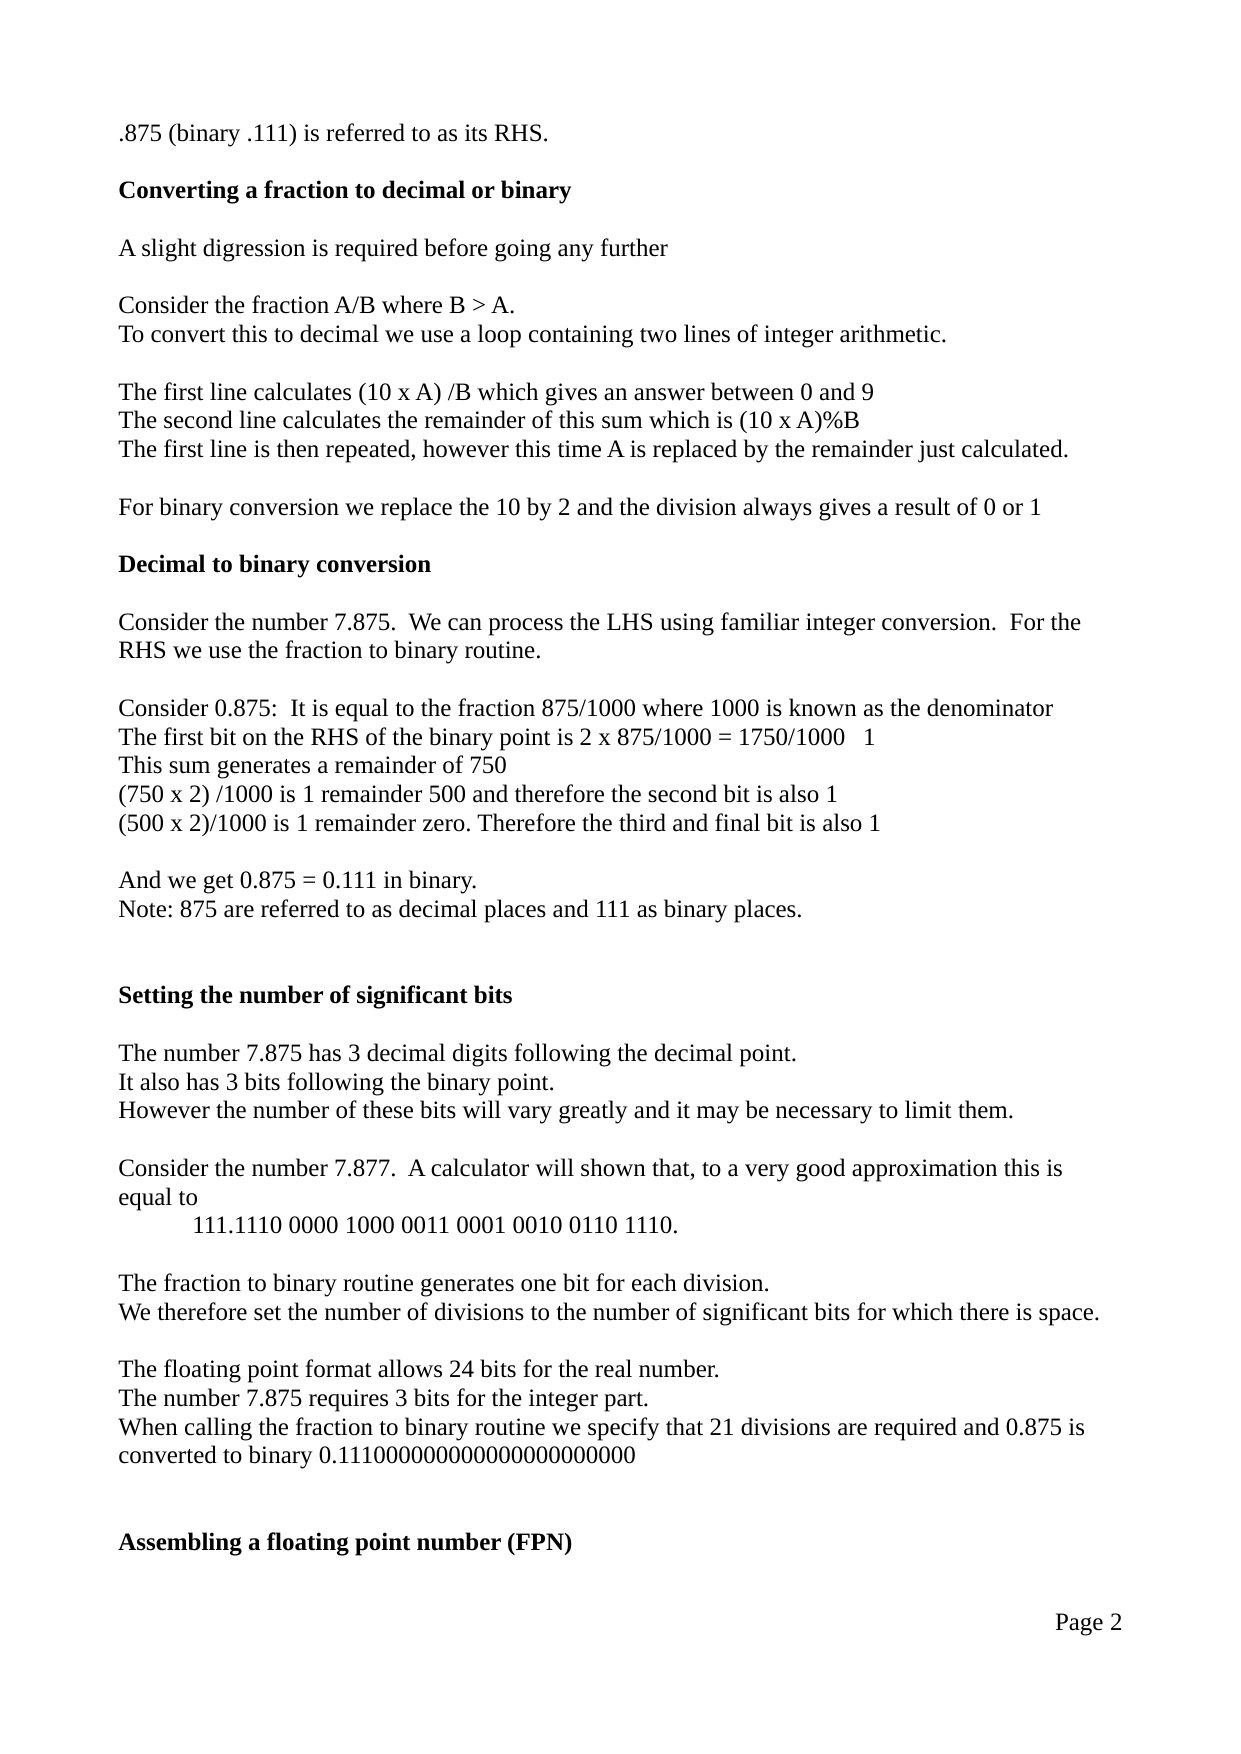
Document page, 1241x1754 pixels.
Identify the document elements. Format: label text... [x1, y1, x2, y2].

text The second line calculates the remainder of this sum which is (10 x A)%B [118, 406, 1122, 434]
text Consider the number 7.877. A calculator will shown that, to a very good approximation this is equal to [118, 1153, 1122, 1211]
text It also has 3 bits following the binary point. [118, 1067, 1122, 1096]
text Consider 0.875: It is equal to the fraction 875/1000 where 1000 is known as the denominator [118, 693, 1122, 722]
text The fraction to binary routine generates one bit for each division. [118, 1268, 1122, 1297]
text The first line is then repeated, however this time A is replaced by the remainder just calculated. [118, 434, 1122, 463]
text Converting a fraction to decimal or binary [118, 176, 1122, 204]
text Consider the number 7.875. We can process the LHS using familiar integer conversion. For the RHS we use the fraction to binary routine. [118, 607, 1122, 664]
text We therefore set the number of divisions to the number of significant bits for which there is space. [118, 1297, 1122, 1326]
text .875 (binary .111) is referred to as its RHS. [118, 118, 1122, 147]
text The floating point format allows 24 bits for the real number. [118, 1354, 1122, 1383]
text (750 x 2) /1000 is 1 remainder 500 and therefore the second bit is also 1 [118, 779, 1122, 808]
text Note: 875 are referred to as decimal places and 111 as binary places. [118, 894, 1122, 923]
text Consider the fraction A/B where B > A. [118, 291, 1122, 319]
text (500 x 2)/1000 is 1 remainder zero. Therefore the third and final bit is also 1 [118, 808, 1122, 837]
text The first bit on the RHS of the binary point is 2 x 875/1000 = 1750/1000 1 [118, 722, 1122, 751]
text Setting the number of significant bits [118, 981, 1122, 1009]
text The number 7.875 has 3 decimal digits following the decimal point. [118, 1038, 1122, 1067]
text A slight digression is required before going any further [118, 233, 1122, 262]
text The number 7.875 requires 3 bits for the integer part. [118, 1383, 1122, 1412]
text However the number of these bits will vary greatly and it may be necessary to limit them. [118, 1096, 1122, 1124]
text Assembling a floating point number (FPN) [118, 1527, 1122, 1556]
text 111.1110 0000 1000 0011 0001 0010 0110 1110. [118, 1211, 1122, 1239]
text Decimal to binary conversion [118, 549, 1122, 578]
text The first line calculates (10 x A) /B which gives an answer between 0 and 9 [118, 377, 1122, 406]
text To convert this to decimal we use a loop containing two lines of integer arithmetic. [118, 319, 1122, 348]
text When calling the fraction to binary routine we specify that 21 divisions are required and 0.875 is converted to binary 0.111000000000000000000000 [118, 1412, 1122, 1469]
text For binary conversion we replace the 10 by 2 and the division always gives a result of 0 or 1 [118, 492, 1122, 521]
text And we get 0.875 = 0.111 in binary. [118, 866, 1122, 894]
text This sum generates a remainder of 750 [118, 751, 1122, 779]
